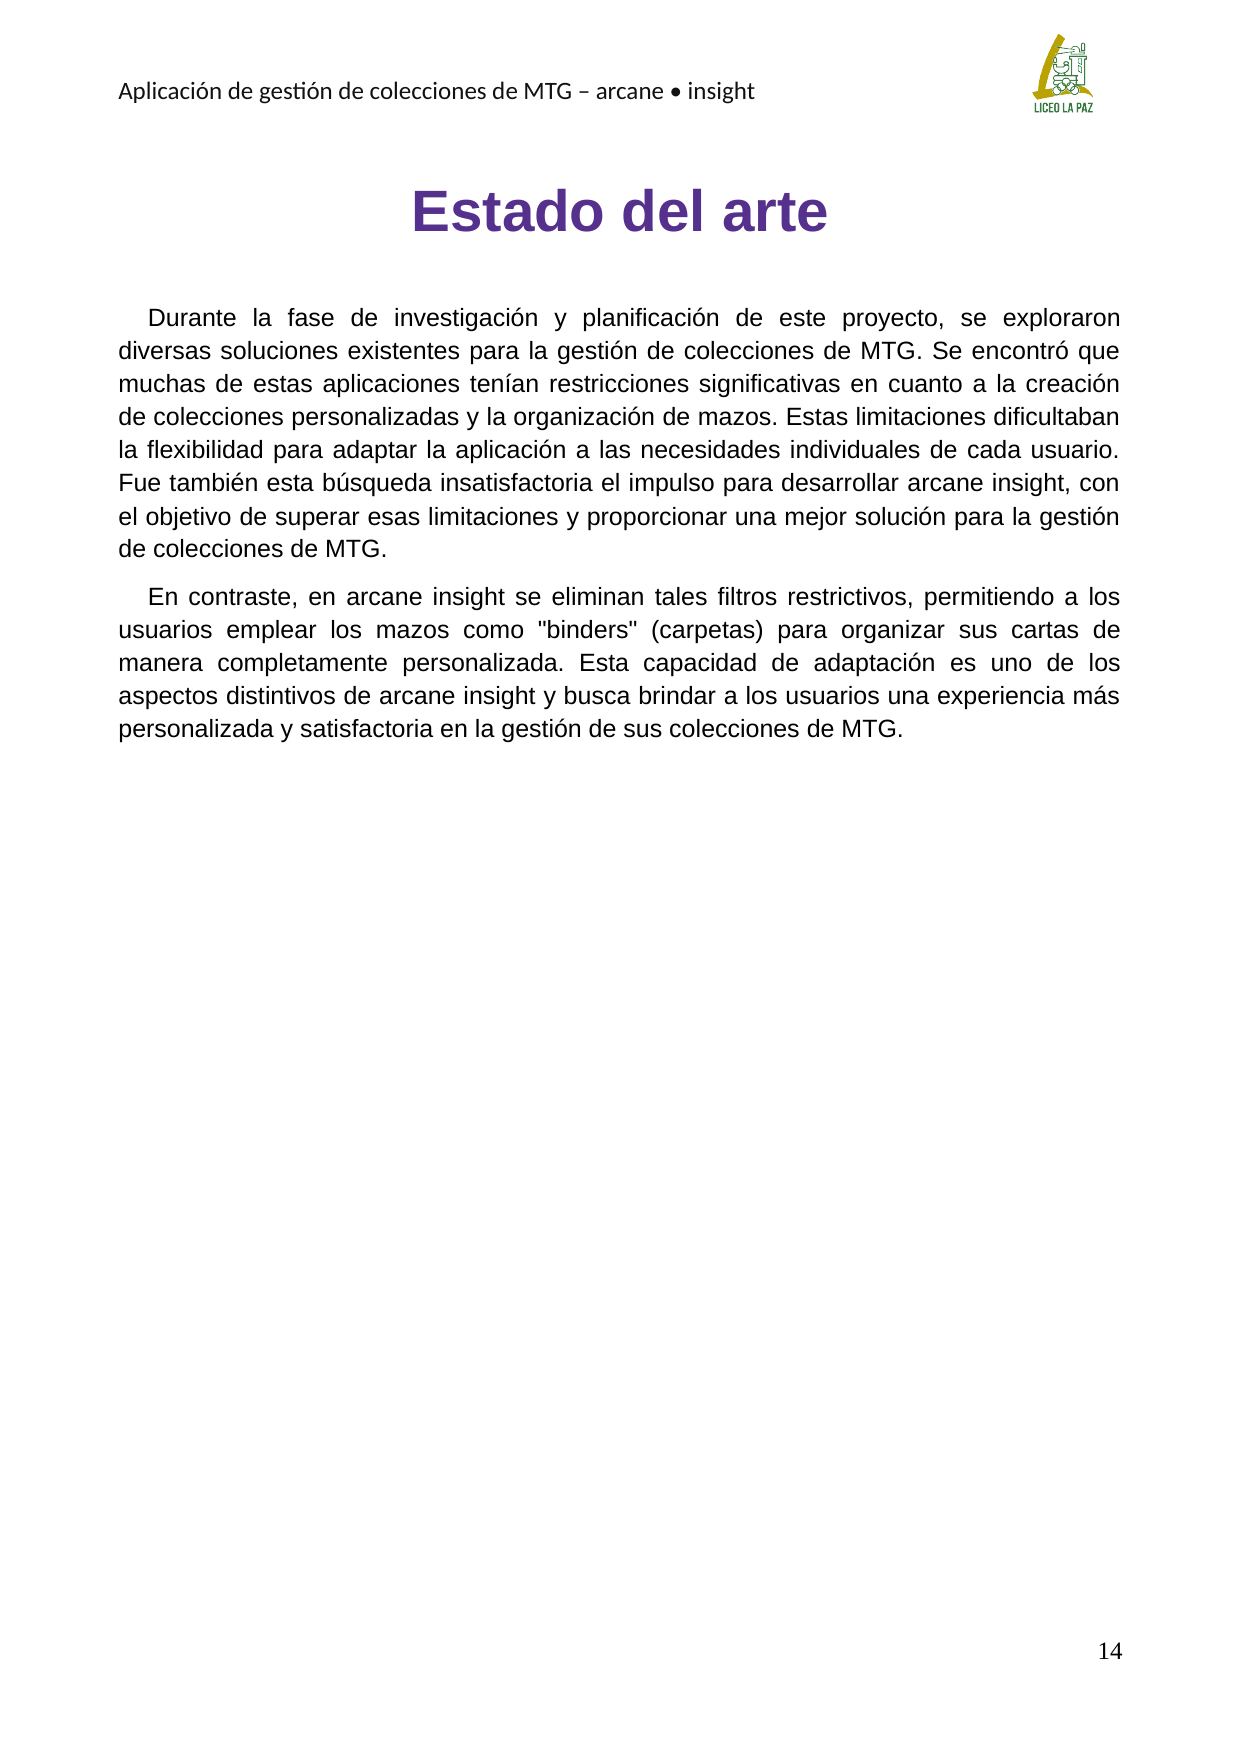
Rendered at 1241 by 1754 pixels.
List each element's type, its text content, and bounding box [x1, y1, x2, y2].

subtitle Estado del arte [118, 118, 1122, 303]
picture [1025, 26, 1100, 121]
text En contraste, en arcane insight se eliminan tales filtros restrictivos, permitiendo a los usuarios emplear los mazos como "binders" (carpetas) para organizar sus cartas de manera completamente personalizada. Esta capacidad de adaptación es uno de los aspectos distintivos de arcane insight y busca brindar a los usuarios una experiencia más personalizada y satisfactoria en la gestión de sus colecciones de MTG. [118, 582, 1122, 743]
text Durante la fase de investigación y planificación de este proyecto, se exploraron diversas soluciones existentes para la gestión de colecciones de MTG. Se encontró que muchas de estas aplicaciones tenían restricciones significativas en cuanto a la creación de colecciones personalizadas y la organización de mazos. Estas limitaciones dificultaban la flexibilidad para adaptar la aplicación a las necesidades individuales de cada usuario. Fue también esta búsqueda insatisfactoria el impulso para desarrollar arcane insight, con el objetivo de superar esas limitaciones y proporcionar una mejor solución para la gestión de colecciones de MTG. [118, 303, 1122, 563]
